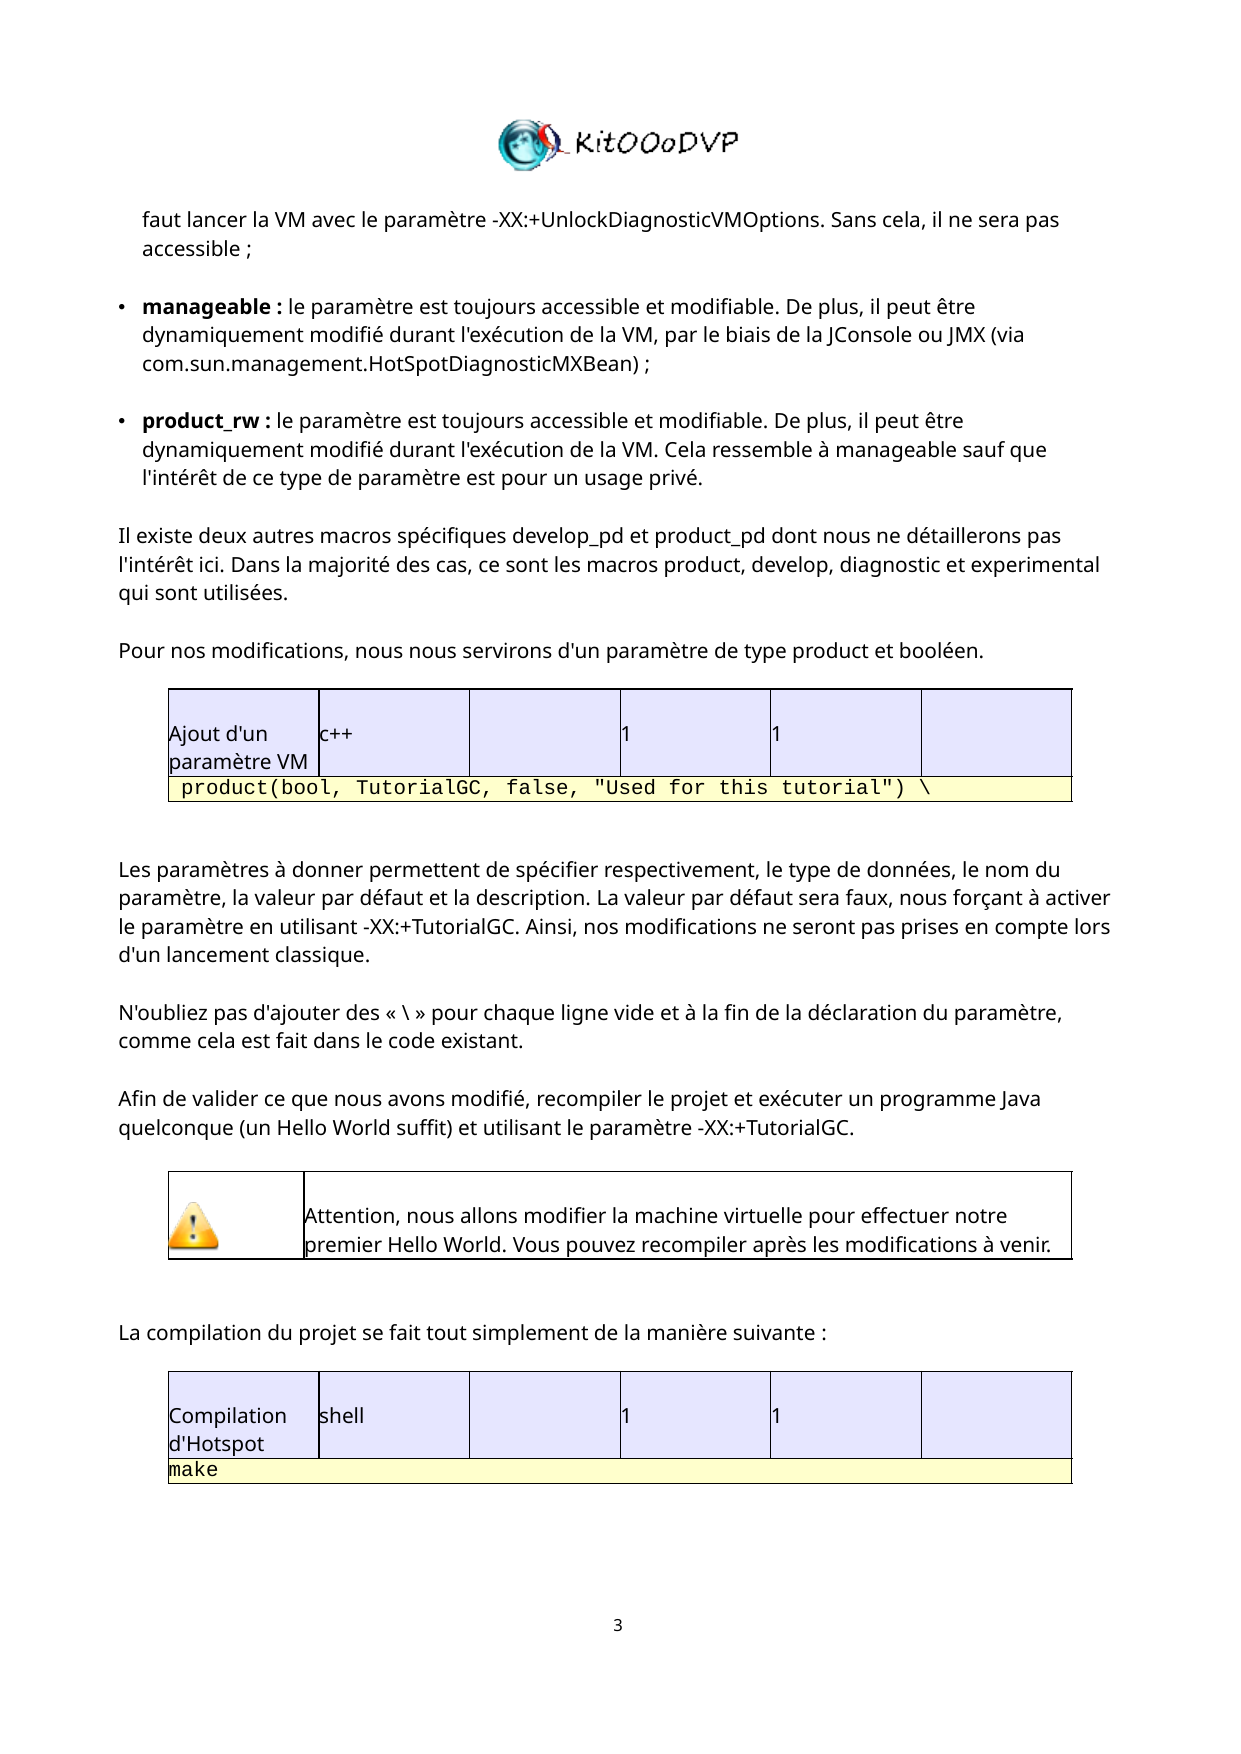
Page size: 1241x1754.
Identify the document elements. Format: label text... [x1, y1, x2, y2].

picture [168, 1201, 219, 1252]
text Les paramètres à donner permettent de spécifier respectivement, le type de données, le nom du paramètre, la valeur par défaut et la description. La valeur par défaut sera faux, nous forçant à activer le paramètre en utilisant -XX:+TutorialGC. Ainsi, nos modifications ne seront pas prises en compte lors d'un lancement classique. [118, 855, 1122, 969]
table_header Attention, nous allons modifier la machine virtuelle pour effectuer notre premier Hello World. Vous pouvez recompiler après les modifications à venir. [305, 1172, 1071, 1258]
table_header shell [320, 1372, 469, 1458]
table_header 1 [771, 1372, 921, 1458]
list manageable : le paramètre est toujours accessible et modifiable. De plus, il peut être dynamiquement modifié durant l'exécution de la VM, par le biais de la JConsole ou JMX (via com.sun.management.HotSpotDiagnosticMXBean) ; [118, 292, 1122, 377]
table_header Compilation d'Hotspot [169, 1372, 318, 1458]
table_header 1 [621, 1372, 770, 1458]
list product_rw : le paramètre est toujours accessible et modifiable. De plus, il peut être dynamiquement modifié durant l'exécution de la VM. Cela ressemble à manageable sauf que l'intérêt de ce type de paramètre est pour un usage privé. [118, 407, 1122, 492]
table_header [169, 1172, 303, 1258]
table_header [470, 690, 620, 776]
text Pour nos modifications, nous nous servirons d'un paramètre de type product et booléen. [118, 636, 1122, 665]
text Il existe deux autres macros spécifiques develop_pd et product_pd dont nous ne détaillerons pas l'intérêt ici. Dans la majorité des cas, ce sont les macros product, develop, diagnostic et experimental qui sont utilisées. [118, 521, 1122, 607]
text La compilation du projet se fait tout simplement de la manière suivante : [118, 1318, 1122, 1347]
table_header 1 [621, 690, 770, 776]
text Afin de valider ce que nous avons modifié, recompiler le projet et exécuter un programme Java quelconque (un Hello World suffit) et utilisant le paramètre -XX:+TutorialGC. [118, 1084, 1122, 1141]
picture [497, 118, 743, 173]
table_header [470, 1372, 620, 1458]
list faut lancer la VM avec le paramètre -XX:+UnlockDiagnosticVMOptions. Sans cela, il ne sera pas accessible ; [118, 206, 1122, 262]
table_header Ajout d'un paramètre VM [169, 690, 318, 776]
text N'oubliez pas d'ajouter des « \ » pour chaque ligne vide et à la fin de la déclaration du paramètre, comme cela est fait dans le code existant. [118, 998, 1122, 1055]
table_header 1 [771, 690, 921, 776]
table_header c++ [320, 690, 469, 776]
table_header [922, 690, 1071, 776]
table_header [922, 1372, 1071, 1458]
